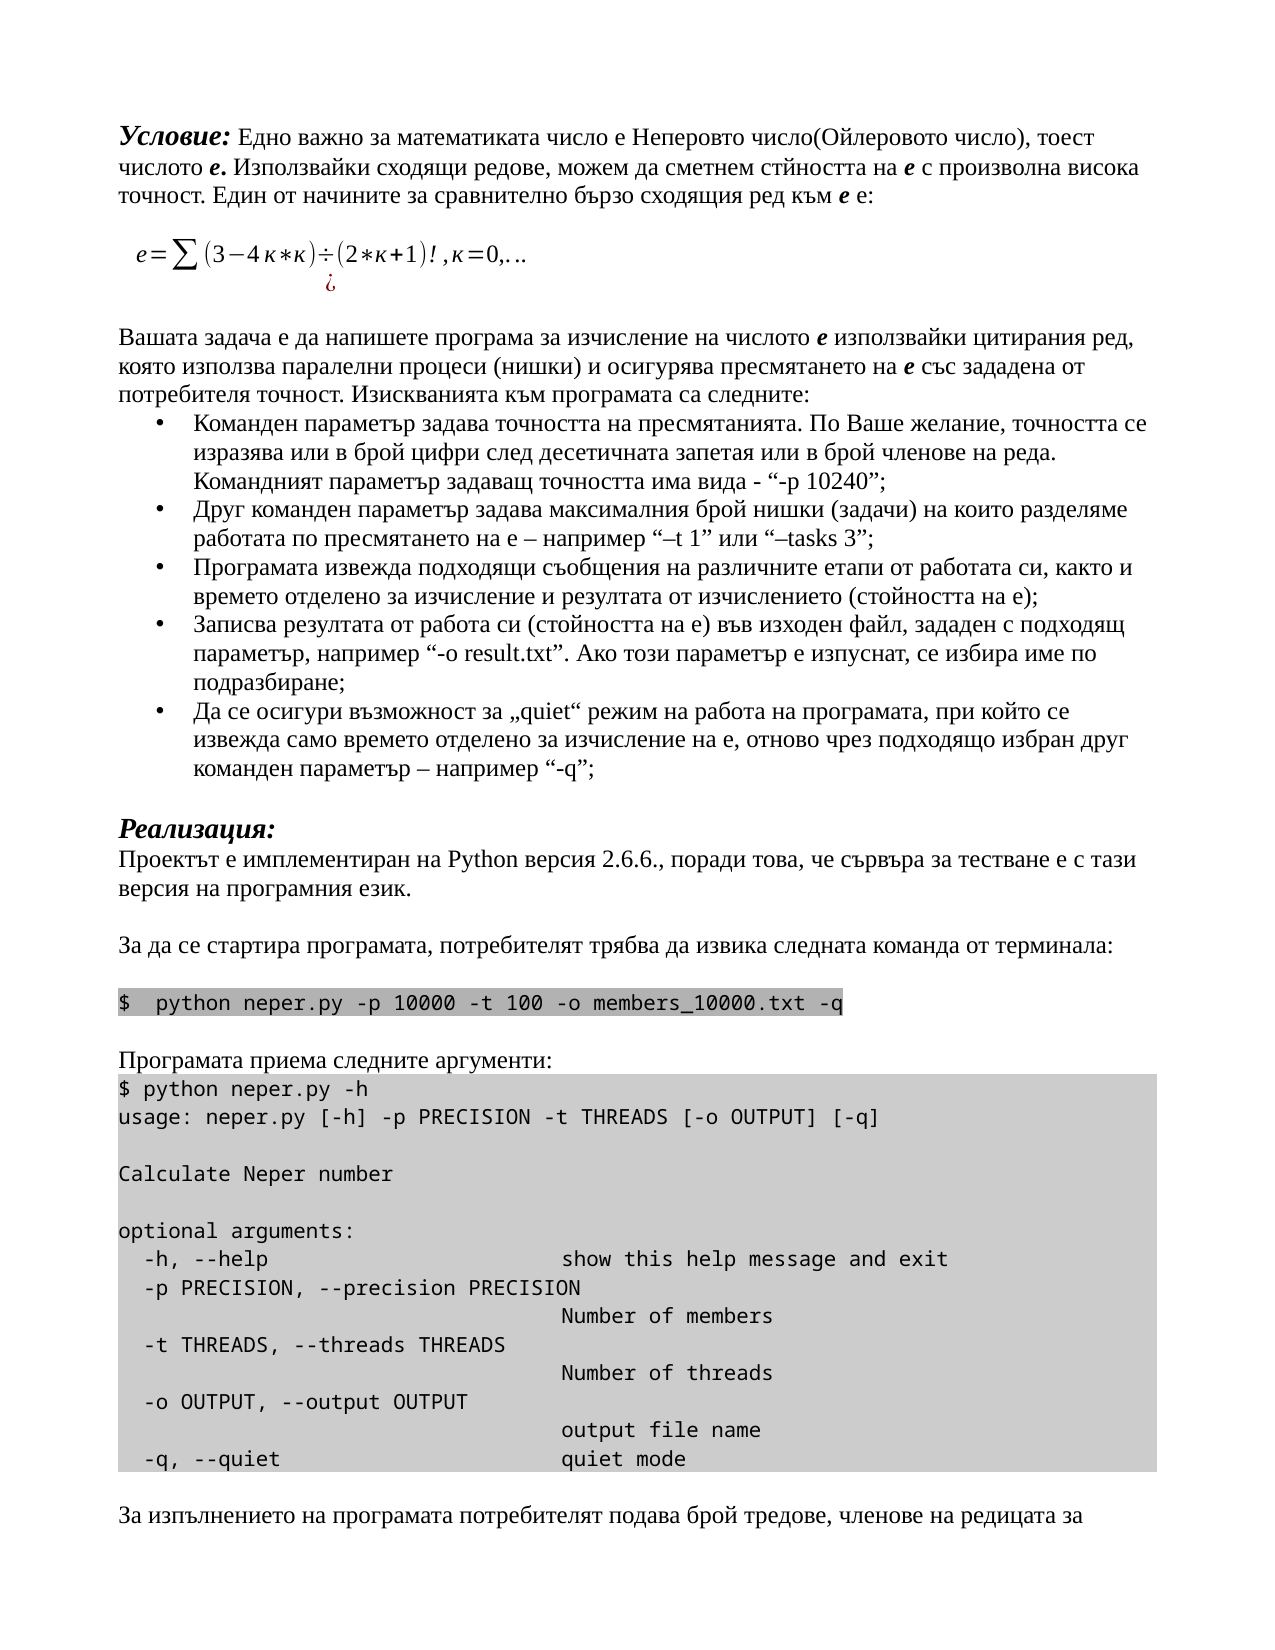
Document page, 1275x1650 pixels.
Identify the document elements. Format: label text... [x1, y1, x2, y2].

text Вашата задача е да напишете програма за изчисление на числото e използвайки цитирания ред, която използва паралелни процеси (нишки) и осигурява пресмятането на e със зададена от потребителя точност. Изискванията към програмата са следните: [118, 322, 1157, 408]
text $ python neper.py -h [118, 1074, 1157, 1102]
text Условие: Едно важно за математиката число е Неперовто число(Ойлеровото число), тоест числото е. Използвайки сходящи редове, можем да сметнем стйността на е с произволна висока точност. Един от начините за сравнително бързо сходящия ред към е е: [118, 118, 1157, 209]
text optional arguments: [118, 1216, 1157, 1244]
list Друг команден параметър задава максималния брой нишки (задачи) на които разделяме работата по пресмятането на e – например “–t 1” или “–tasks 3”; [156, 494, 1157, 552]
text Calculate Neper number [118, 1159, 1157, 1188]
text Реализация: [118, 811, 1157, 844]
text -p PRECISION, --precision PRECISION [118, 1273, 1157, 1301]
text output file name [118, 1415, 1157, 1444]
text -t THREADS, --threads THREADS [118, 1330, 1157, 1358]
text Number of threads [118, 1358, 1157, 1387]
text За изпълнението на програмата потребителят подава брой тредове, членове на редицата за [118, 1501, 1157, 1529]
list Програмата извежда подходящи съобщения на различните етапи от работата си, както и времето отделено за изчисление и резултата от изчислението (стойността на e); [156, 552, 1157, 609]
text За да се стартира програмата, потребителят трябва да извика следната команда от терминала: [118, 931, 1157, 959]
text $ python neper.py -p 10000 -t 100 -o members_10000.txt -q [118, 988, 1157, 1016]
list Да се осигури възможност за „quiet“ режим на работа на програмата, при който се извежда само времето отделено за изчисление на e, отново чрез подходящо избран друг команден параметър – например “-q”; [156, 696, 1157, 782]
text -o OUTPUT, --output OUTPUT [118, 1387, 1157, 1415]
text Програмата приема следните аргументи: [118, 1045, 1157, 1074]
text Проектът е имплементиран на Python версия 2.6.6., поради това, че сървъра за тестване е с тази версия на програмния език. [118, 844, 1157, 902]
text Number of members [118, 1301, 1157, 1330]
list Команден параметър задава точността на пресмятанията. По Ваше желание, точността се изразява или в брой цифри след десетичната запетая или в брой членове на реда. Командният параметър задаващ точността има вида - “-p 10240”; [156, 408, 1157, 494]
text usage: neper.py [-h] -p PRECISION -t THREADS [-o OUTPUT] [-q] [118, 1102, 1157, 1131]
text -q, --quiet quiet mode [118, 1444, 1157, 1472]
list Записва резултата от работа си (стойността на e) във изходен файл, зададен с подходящ параметър, например “-o result.txt”. Ако този параметър е изпуснат, се избира име по подразбиране; [156, 609, 1157, 696]
text -h, --help show this help message and exit [118, 1244, 1157, 1273]
